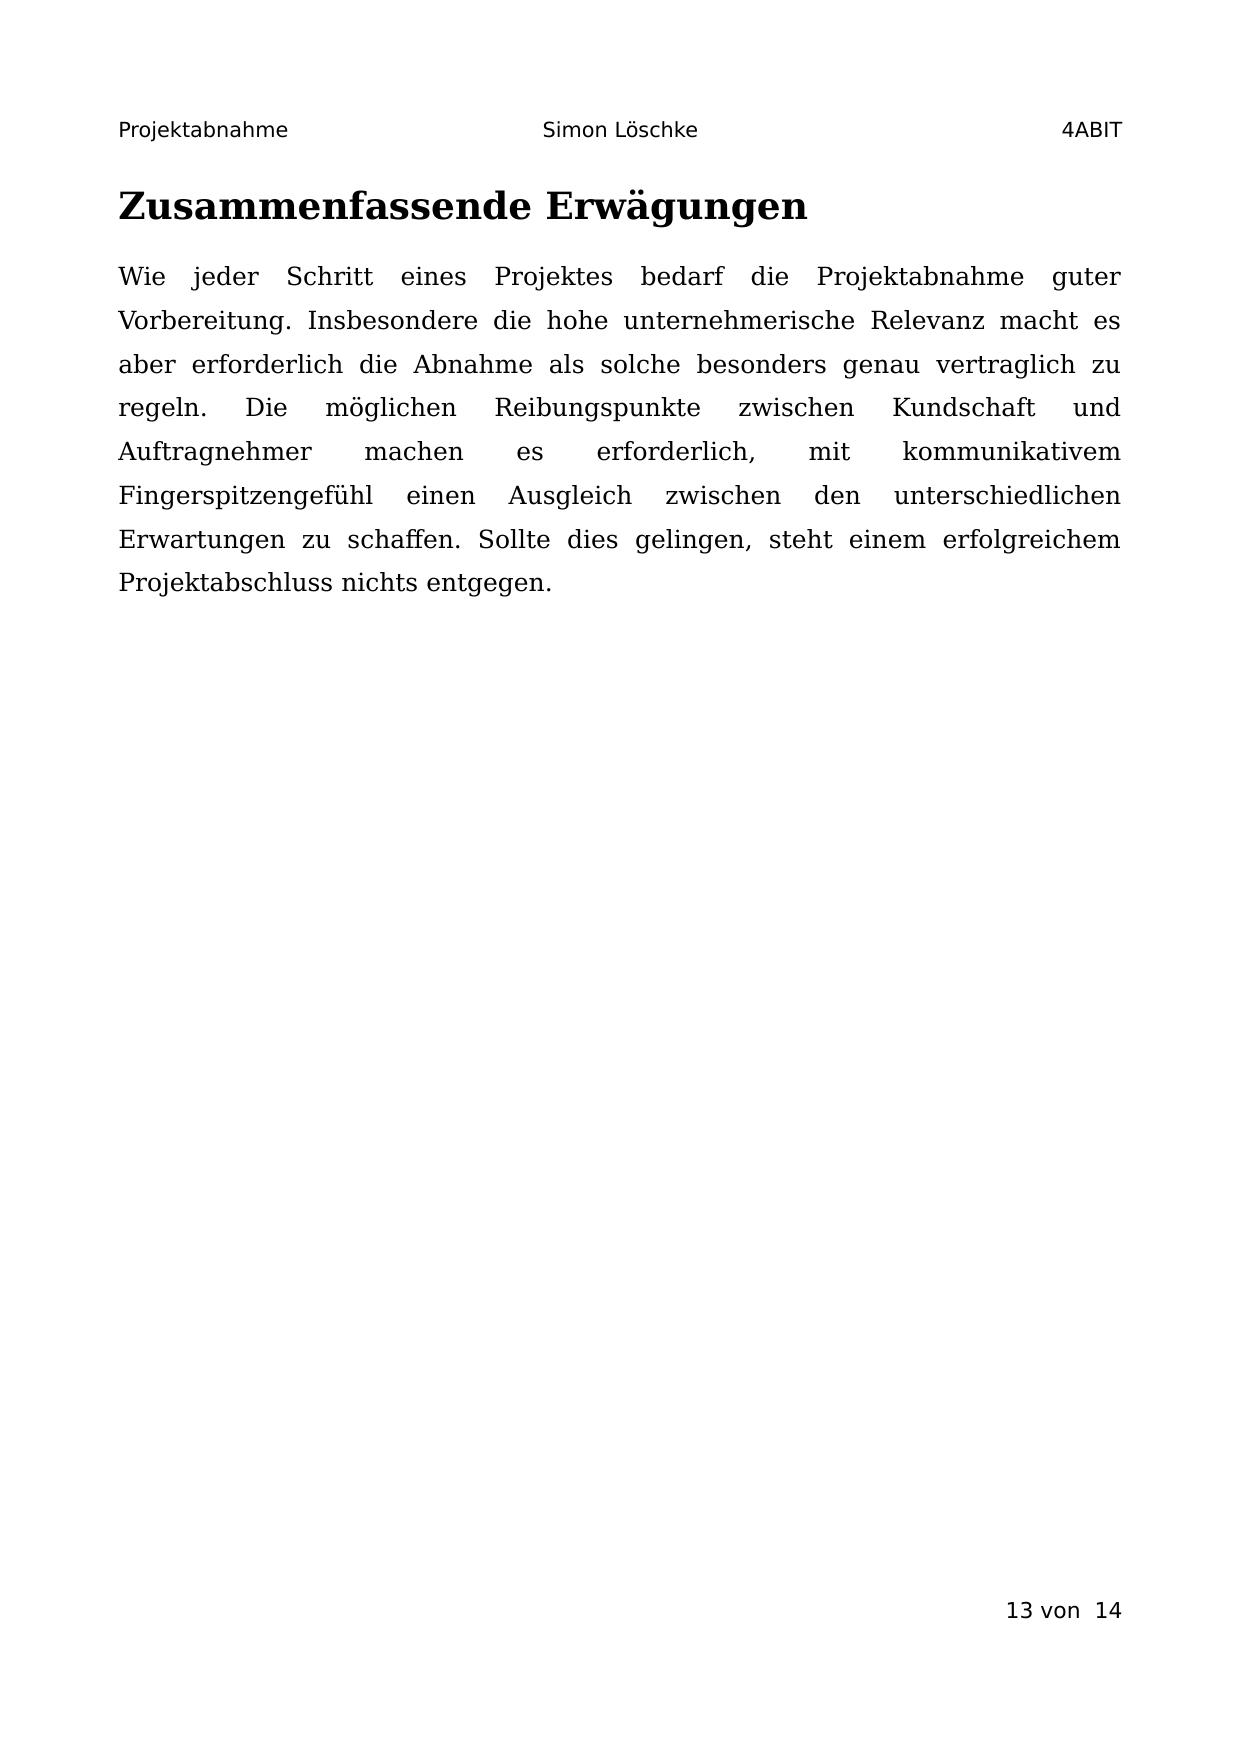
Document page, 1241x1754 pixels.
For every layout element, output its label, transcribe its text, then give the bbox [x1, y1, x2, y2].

text Wie jeder Schritt eines Projektes bedarf die Projektabnahme guter Vorbereitung. Insbesondere die hohe unternehmerische Relevanz macht es aber erforderlich die Abnahme als solche besonders genau vertraglich zu regeln. Die möglichen Reibungspunkte zwischen Kundschaft und Auftragnehmer machen es erforderlich, mit kommunikativem Fingerspitzengefühl einen Ausgleich zwischen den unterschiedlichen Erwartungen zu schaffen. Sollte dies gelingen, steht einem erfolgreichem Projektabschluss nichts entgegen. [118, 262, 1122, 598]
subtitle Zusammenfassende Erwägungen [118, 184, 1122, 228]
